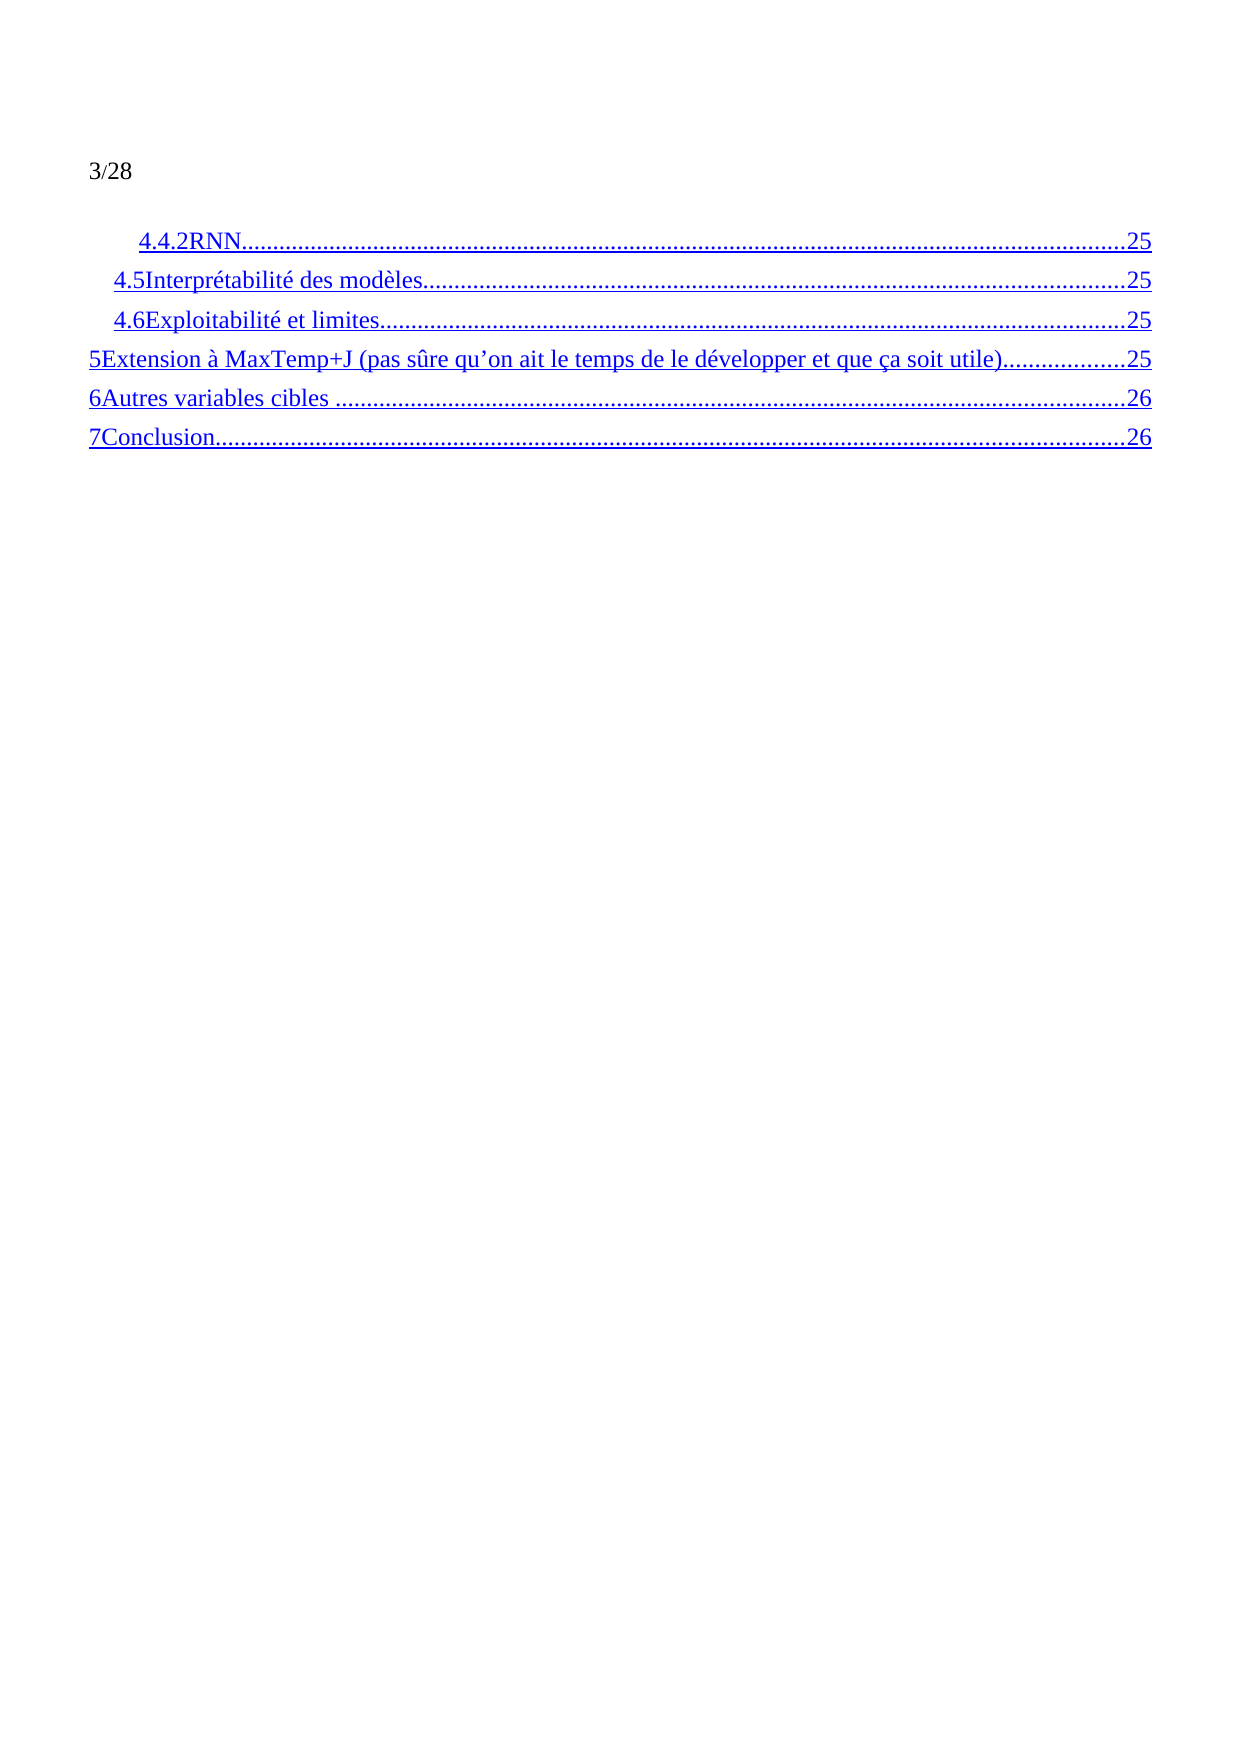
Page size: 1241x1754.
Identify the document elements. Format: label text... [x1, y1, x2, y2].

text 4.6Exploitabilité et limites 25 [114, 305, 1152, 330]
text 6Autres variables cibles 26 [89, 383, 1152, 408]
text 5Extension à MaxTemp+J (pas sûre qu’on ait le temps de le développer et que ça soit utile) 25 [89, 344, 1152, 369]
text 4.4.2RNN 25 [139, 226, 1152, 251]
text 7Conclusion 26 [89, 422, 1152, 447]
text 4.5Interprétabilité des modèles 25 [114, 266, 1152, 291]
